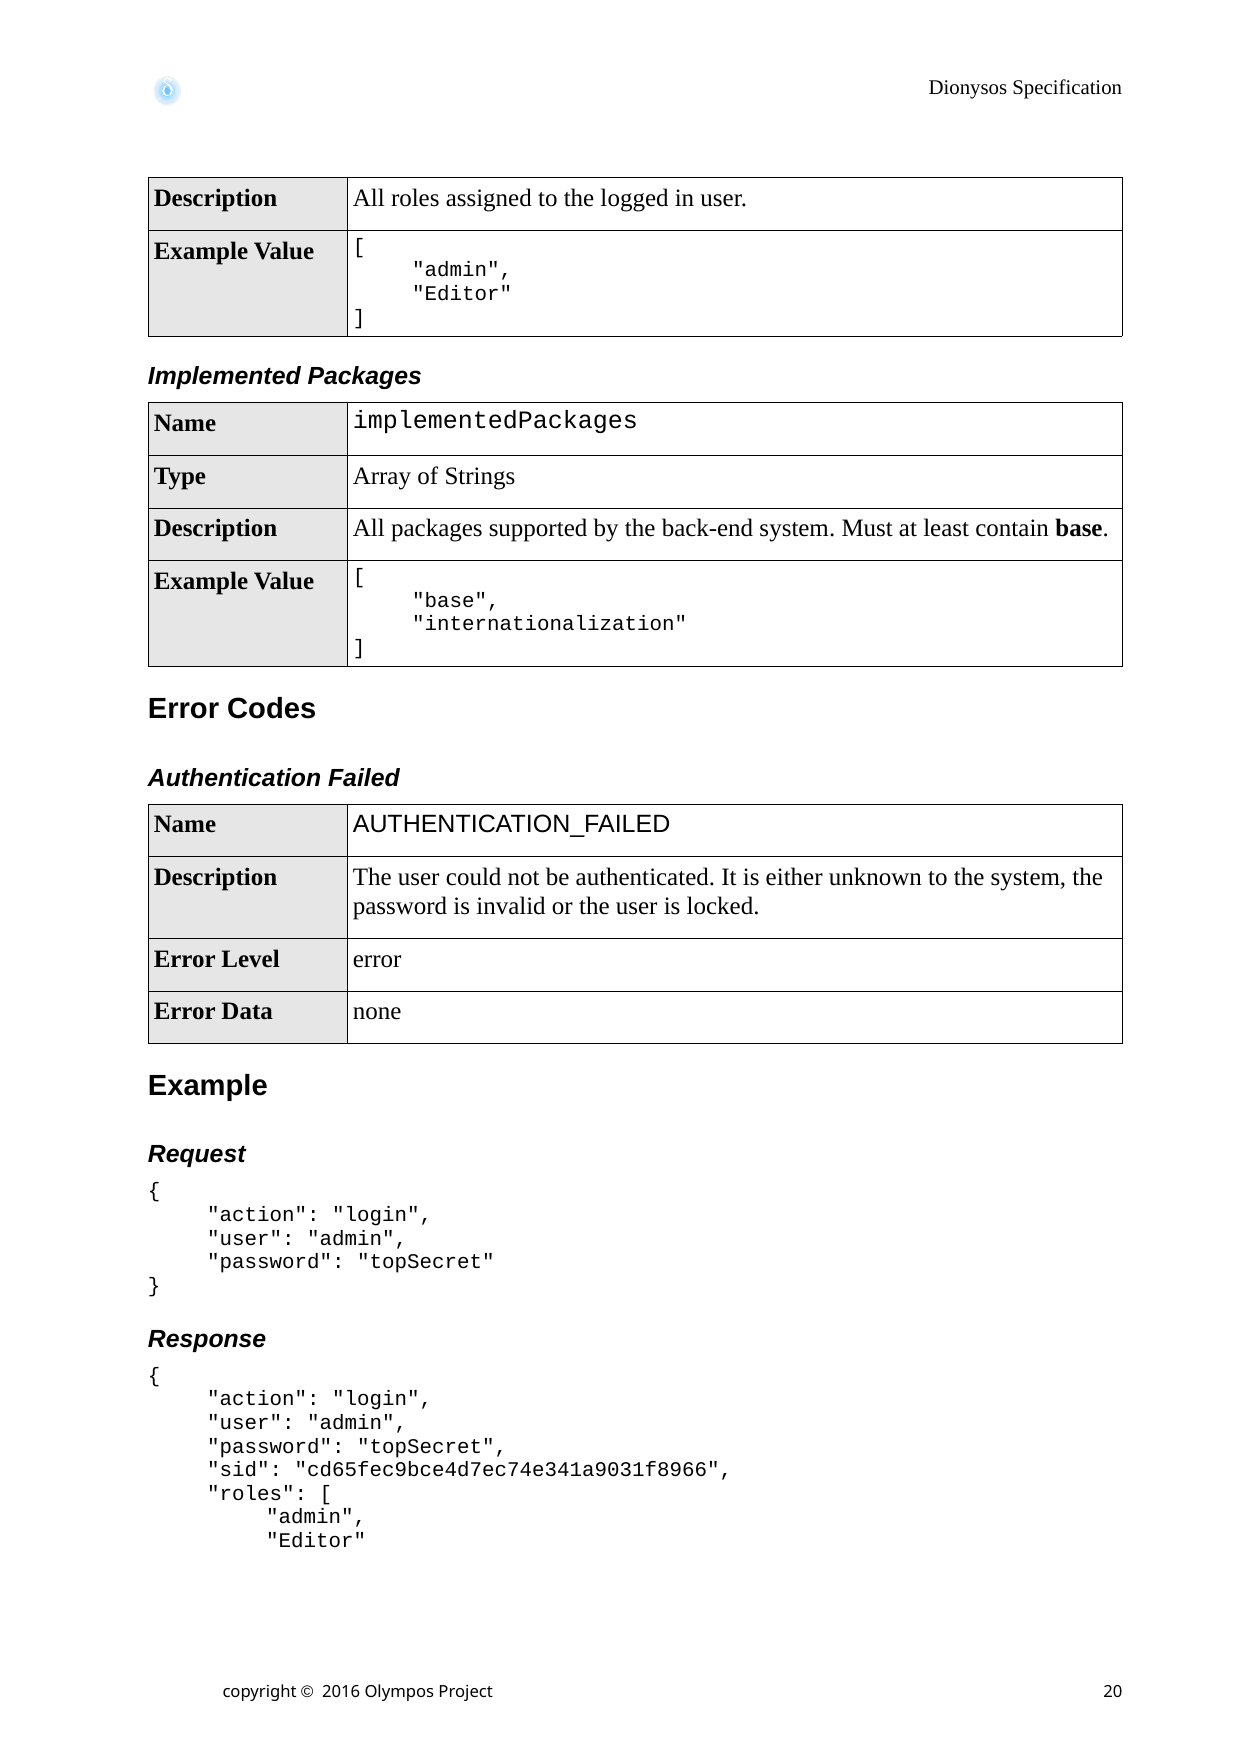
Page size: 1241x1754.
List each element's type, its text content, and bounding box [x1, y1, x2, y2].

table_cell Error Data [149, 992, 347, 1043]
table_cell [ "admin", "Editor" ] [348, 231, 1122, 336]
table_cell error [348, 939, 1122, 991]
text { [148, 1365, 1122, 1388]
text { [148, 1180, 1122, 1204]
table_cell Error Level [149, 939, 347, 991]
text } [148, 1275, 1122, 1299]
table_header AUTHENTICATION_FAILED [348, 805, 1122, 856]
text "roles": [ [148, 1483, 1122, 1507]
table_header Name [149, 805, 347, 856]
text Implemented Packages [148, 361, 1122, 390]
table_header Name [149, 403, 347, 455]
text Authentication Failed [148, 763, 1122, 791]
text "user": "admin", [148, 1228, 1122, 1251]
table_cell Example Value [149, 231, 347, 336]
text Error Codes [148, 692, 1122, 725]
table_cell Array of Strings [348, 456, 1122, 508]
text "password": "topSecret", [148, 1436, 1122, 1459]
text "sid": "cd65fec9bce4d7ec74e341a9031f8966", [148, 1459, 1122, 1483]
table_cell Description [149, 178, 347, 230]
text Request [148, 1139, 1122, 1168]
text "action": "login", [148, 1204, 1122, 1228]
text "action": "login", [148, 1388, 1122, 1412]
table_cell All roles assigned to the logged in user. [348, 178, 1122, 230]
text Example [148, 1068, 1122, 1102]
text Response [148, 1324, 1122, 1352]
table_cell All packages supported by the back-end system. Must at least contain base. [348, 509, 1122, 560]
picture [152, 75, 184, 106]
table_cell Description [149, 857, 347, 938]
text "user": "admin", [148, 1412, 1122, 1436]
table_header implementedPackages [348, 403, 1122, 455]
table_cell Example Value [149, 561, 347, 666]
text "admin", [148, 1507, 1122, 1530]
table_cell Description [149, 509, 347, 560]
table_cell Type [149, 456, 347, 508]
text "Editor" [148, 1530, 1122, 1554]
table_cell none [348, 992, 1122, 1043]
text "password": "topSecret" [148, 1251, 1122, 1275]
table_cell The user could not be authenticated. It is either unknown to the system, the password is invalid or the user is locked. [348, 857, 1122, 938]
table_cell [ "base", "internationalization" ] [348, 561, 1122, 666]
